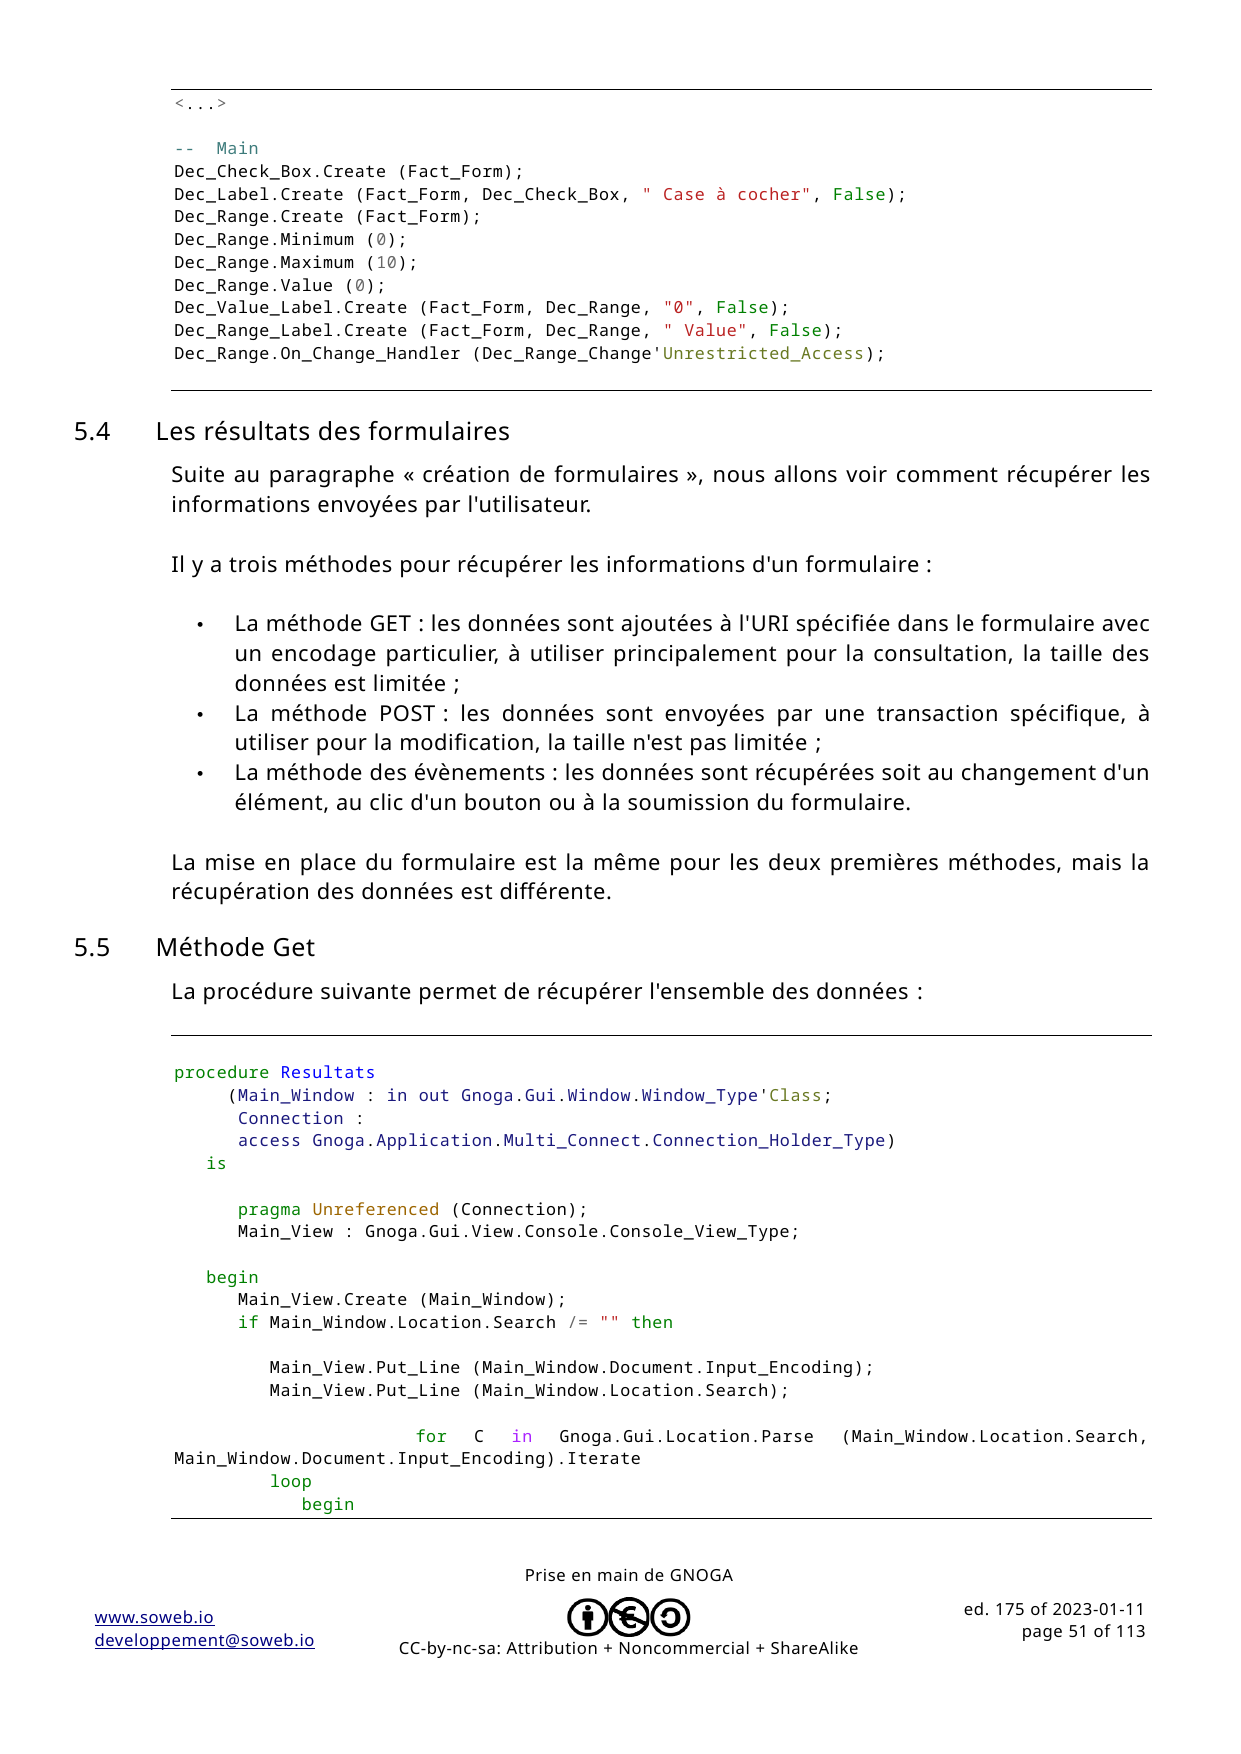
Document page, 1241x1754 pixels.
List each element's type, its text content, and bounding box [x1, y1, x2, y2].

list <...> [171, 90, 1152, 114]
list (Main_Window : in out Gnoga.Gui.Window.Window_Type'Class; [171, 1081, 1152, 1103]
list Main_View.Create (Main_Window); [171, 1285, 1152, 1308]
text Il y a trois méthodes pour récupérer les informations d'un formulaire : [171, 549, 1152, 578]
text La procédure suivante permet de récupérer l'ensemble des données : [171, 976, 1152, 1005]
list begin [171, 1489, 1152, 1518]
list La méthode POST : les données sont envoyées par une transaction spécifique, à utiliser pour la modification, la taille n'est pas limitée ; [197, 698, 1152, 757]
list loop [171, 1467, 1152, 1489]
picture [566, 1597, 691, 1637]
list Dec_Range.Maximum (10); [171, 247, 1152, 270]
list Main_View.Put_Line (Main_Window.Location.Search); [171, 1376, 1152, 1402]
text La mise en place du formulaire est la même pour les deux premières méthodes, mais la récupération des données est différente. [171, 847, 1152, 906]
list Dec_Range_Label.Create (Fact_Form, Dec_Range, " Value", False); [171, 316, 1152, 338]
subtitle Méthode Get [74, 930, 1152, 964]
list for C in Gnoga.Gui.Location.Parse (Main_Window.Location.Search, Main_Window.Document.Input_Encoding).Iterate [171, 1421, 1152, 1467]
subtitle Les résultats des formulaires [74, 413, 1152, 447]
list Connection : [171, 1103, 1152, 1126]
list pragma Unreferenced (Connection); [171, 1194, 1152, 1217]
list La méthode des évènements : les données sont récupérées soit au changement d'un élément, au clic d'un bouton ou à la soumission du formulaire. [197, 757, 1152, 817]
list Main_View : Gnoga.Gui.View.Console.Console_View_Type; [171, 1217, 1152, 1243]
list La méthode GET : les données sont ajoutées à l'URI spécifiée dans le formulaire avec un encodage particulier, à utiliser principalement pour la consultation, la taille des données est limitée ; [197, 608, 1152, 698]
list begin [171, 1262, 1152, 1285]
list access Gnoga.Application.Multi_Connect.Connection_Holder_Type) [171, 1126, 1152, 1149]
list if Main_Window.Location.Search /= "" then [171, 1308, 1152, 1333]
list Dec_Range.Minimum (0); [171, 225, 1152, 247]
list Main_View.Put_Line (Main_Window.Document.Input_Encoding); [171, 1353, 1152, 1376]
list Dec_Range.Create (Fact_Form); [171, 202, 1152, 225]
text Suite au paragraphe « création de formulaires », nous allons voir comment récupérer les informations envoyées par l'utilisateur. [171, 459, 1152, 519]
list Dec_Label.Create (Fact_Form, Dec_Check_Box, " Case à cocher", False); [171, 179, 1152, 202]
list procedure Resultats [171, 1036, 1152, 1081]
list -- Main [171, 134, 1152, 157]
list Dec_Range.Value (0); [171, 270, 1152, 293]
list is [171, 1149, 1152, 1174]
list Dec_Value_Label.Create (Fact_Form, Dec_Range, "0", False); [171, 293, 1152, 316]
list Dec_Check_Box.Create (Fact_Form); [171, 157, 1152, 179]
list Dec_Range.On_Change_Handler (Dec_Range_Change'Unrestricted_Access); [171, 338, 1152, 390]
